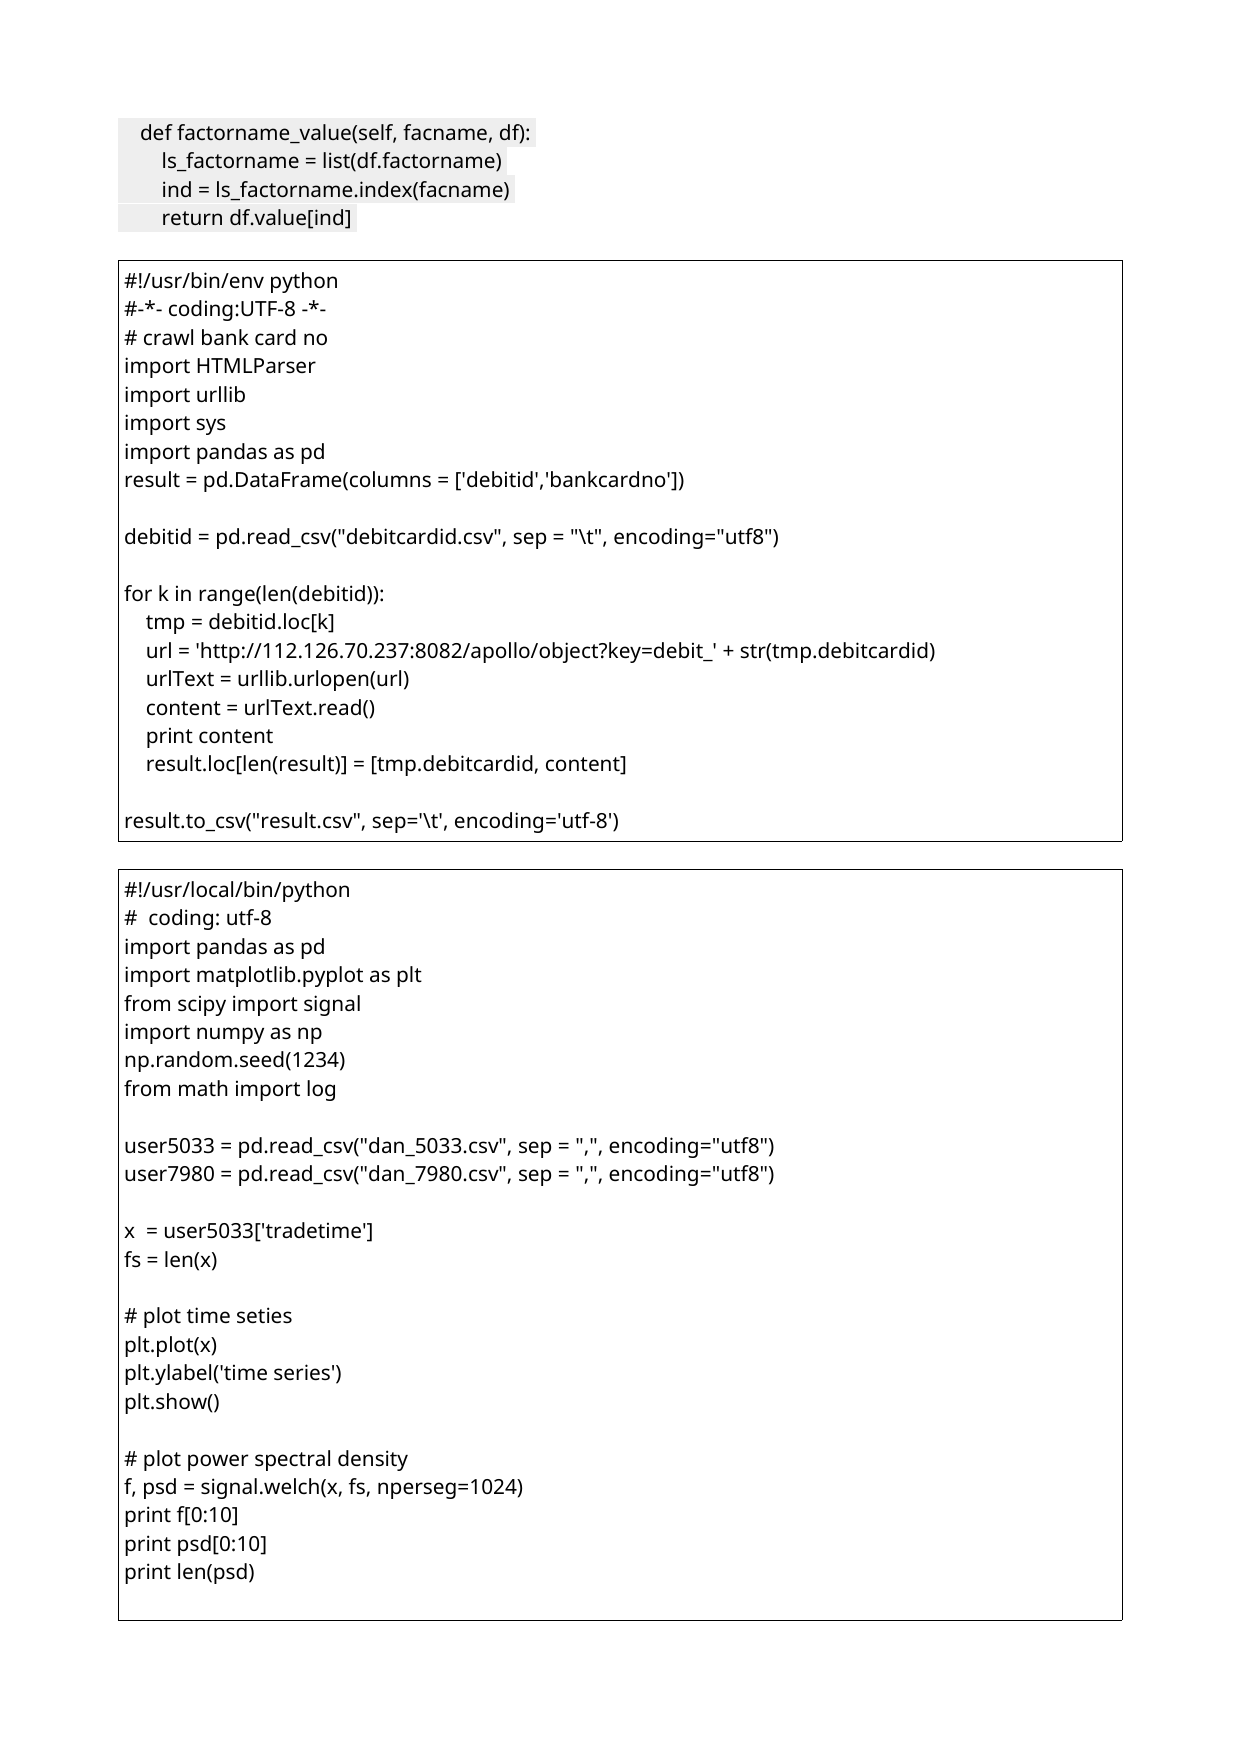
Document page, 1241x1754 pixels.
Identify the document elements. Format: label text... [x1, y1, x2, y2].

text return df.value[ind] [118, 203, 1122, 232]
text ind = ls_factorname.index(facname) [118, 175, 1122, 203]
text ls_factorname = list(df.factorname) [118, 147, 1122, 175]
table_header #!/usr/bin/env python #-*- coding:UTF-8 -*- # crawl bank card no import HTMLParser import urllib import sys import pandas as pd result = pd.DataFrame(columns = ['debitid','bankcardno']) debitid = pd.read_csv("debitcardid.csv", sep = "\t", encoding="utf8") for k in range(len(debitid)): tmp = debitid.loc[k] url = 'http://112.126.70.237:8082/apollo/object?key=debit_' + str(tmp.debitcardid) urlText = urllib.urlopen(url) content = urlText.read() print content result.loc[len(result)] = [tmp.debitcardid, content] result.to_csv("result.csv", sep='\t', encoding='utf-8') [119, 261, 1122, 841]
text def factorname_value(self, facname, df): [118, 118, 1122, 147]
table_header #!/usr/local/bin/python # coding: utf-8 import pandas as pd import matplotlib.pyplot as plt from scipy import signal import numpy as np np.random.seed(1234) from math import log user5033 = pd.read_csv("dan_5033.csv", sep = ",", encoding="utf8") user7980 = pd.read_csv("dan_7980.csv", sep = ",", encoding="utf8") x = user5033['tradetime'] fs = len(x) # plot time seties plt.plot(x) plt.ylabel('time series') plt.show() # plot power spectral density f, psd = signal.welch(x, fs, nperseg=1024) print f[0:10] print psd[0:10] print len(psd) [119, 870, 1122, 1620]
